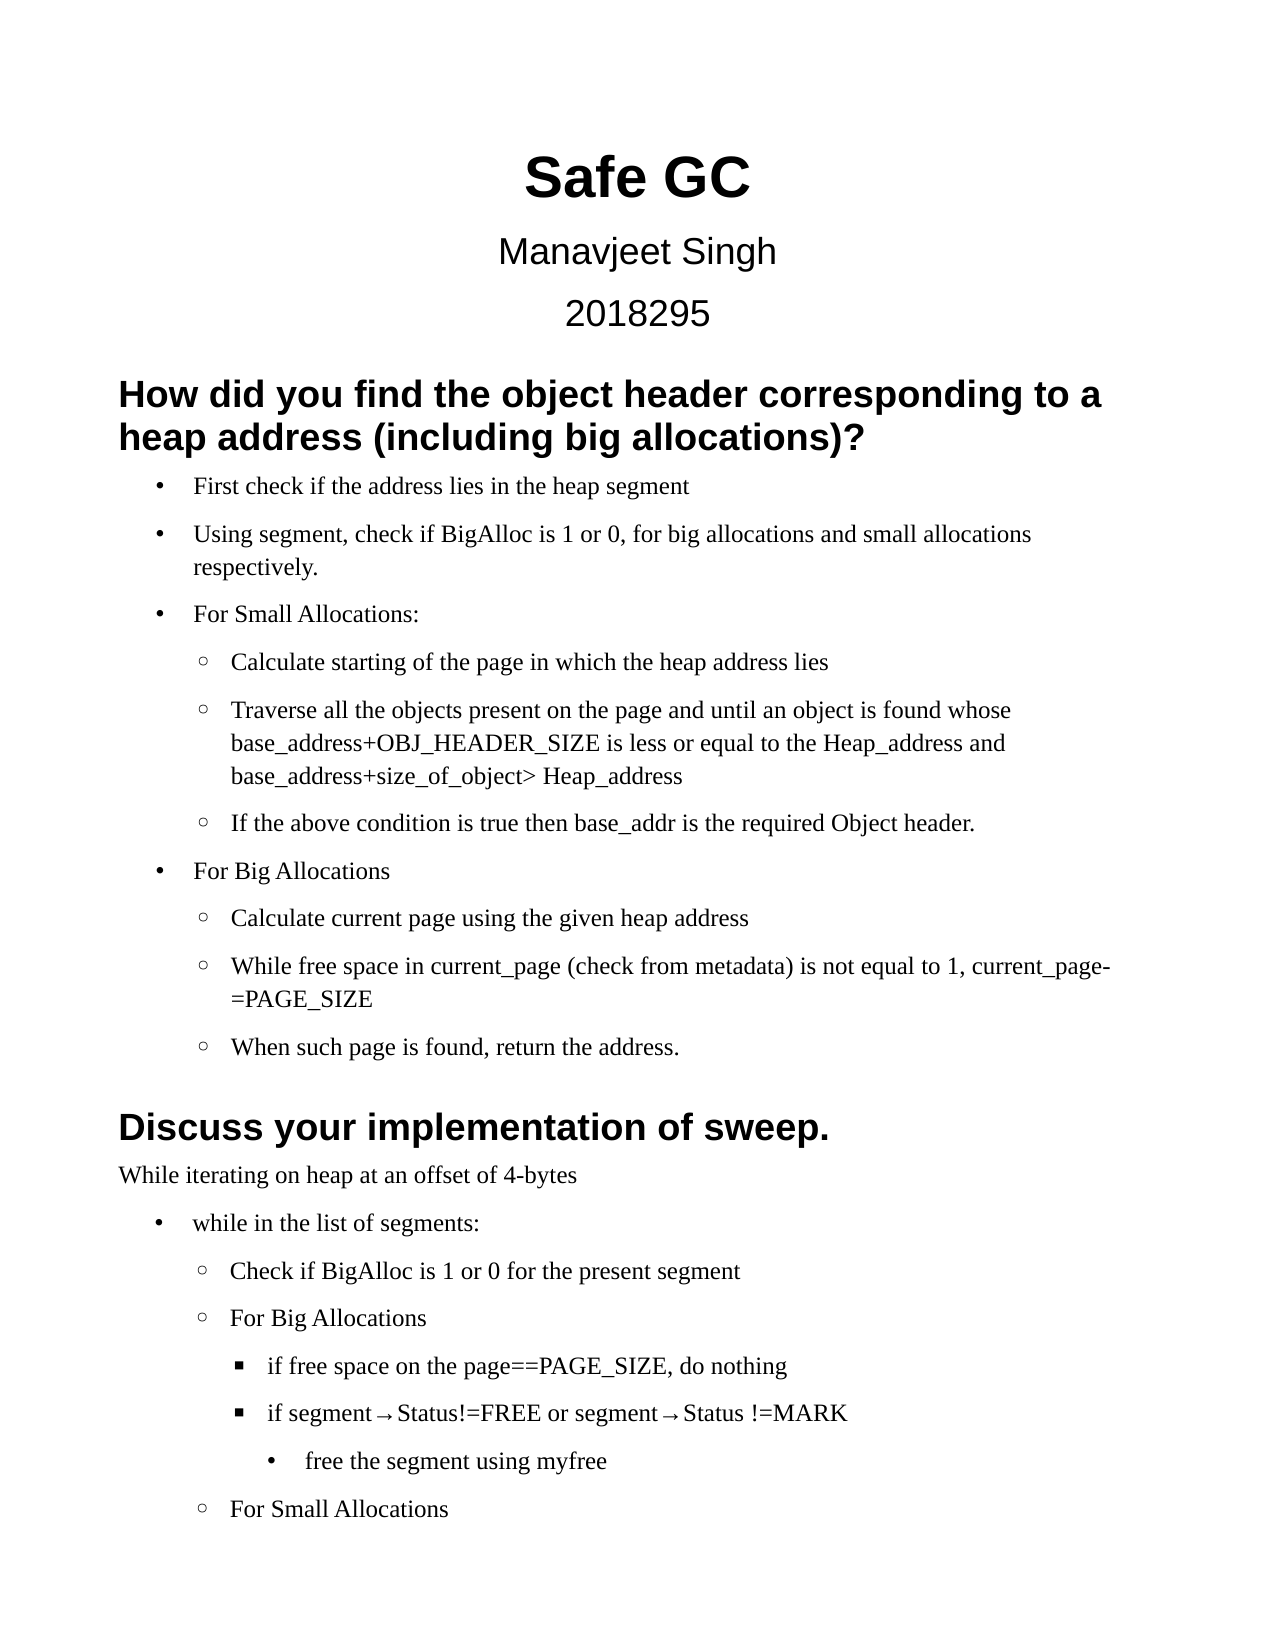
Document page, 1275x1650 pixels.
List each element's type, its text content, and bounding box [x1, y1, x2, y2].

list While free space in current_page (check from metadata) is not equal to 1, current_page-=PAGE_SIZE [193, 951, 1157, 1013]
subtitle 2018295 [118, 291, 1157, 334]
list if free space on the page==PAGE_SIZE, do nothing [229, 1351, 1157, 1380]
list if segment→Status!=FREE or segment→Status !=MARK [229, 1398, 1157, 1427]
list Check if BigAlloc is 1 or 0 for the present segment [192, 1256, 1157, 1284]
list For Small Allocations: [156, 599, 1157, 628]
list If the above condition is true then base_addr is the required Object header. [193, 808, 1157, 837]
list For Big Allocations [156, 856, 1157, 885]
list Calculate starting of the page in which the heap address lies [193, 647, 1157, 676]
text While iterating on heap at an offset of 4-bytes [118, 1161, 1157, 1189]
subtitle Discuss your implementation of sweep. [118, 1104, 1157, 1148]
subtitle Manavjeet Singh [118, 229, 1157, 272]
list Traverse all the objects present on the page and until an object is found whose base_address+OBJ_HEADER_SIZE is less or equal to the Heap_address and base_address+size_of_object> Heap_address [193, 695, 1157, 789]
title Safe GC [118, 143, 1157, 210]
list while in the list of segments: [154, 1208, 1157, 1237]
subtitle How did you find the object header corresponding to a heap address (including big allocations)? [118, 371, 1157, 459]
list When such page is found, return the address. [193, 1032, 1157, 1061]
list free the segment using myfree [267, 1446, 1157, 1475]
list Calculate current page using the given heap address [193, 903, 1157, 932]
list For Small Allocations [192, 1494, 1157, 1522]
list For Big Allocations [192, 1303, 1157, 1332]
list First check if the address lies in the heap segment [156, 471, 1157, 500]
list Using segment, check if BigAlloc is 1 or 0, for big allocations and small allocations respectively. [156, 519, 1157, 581]
